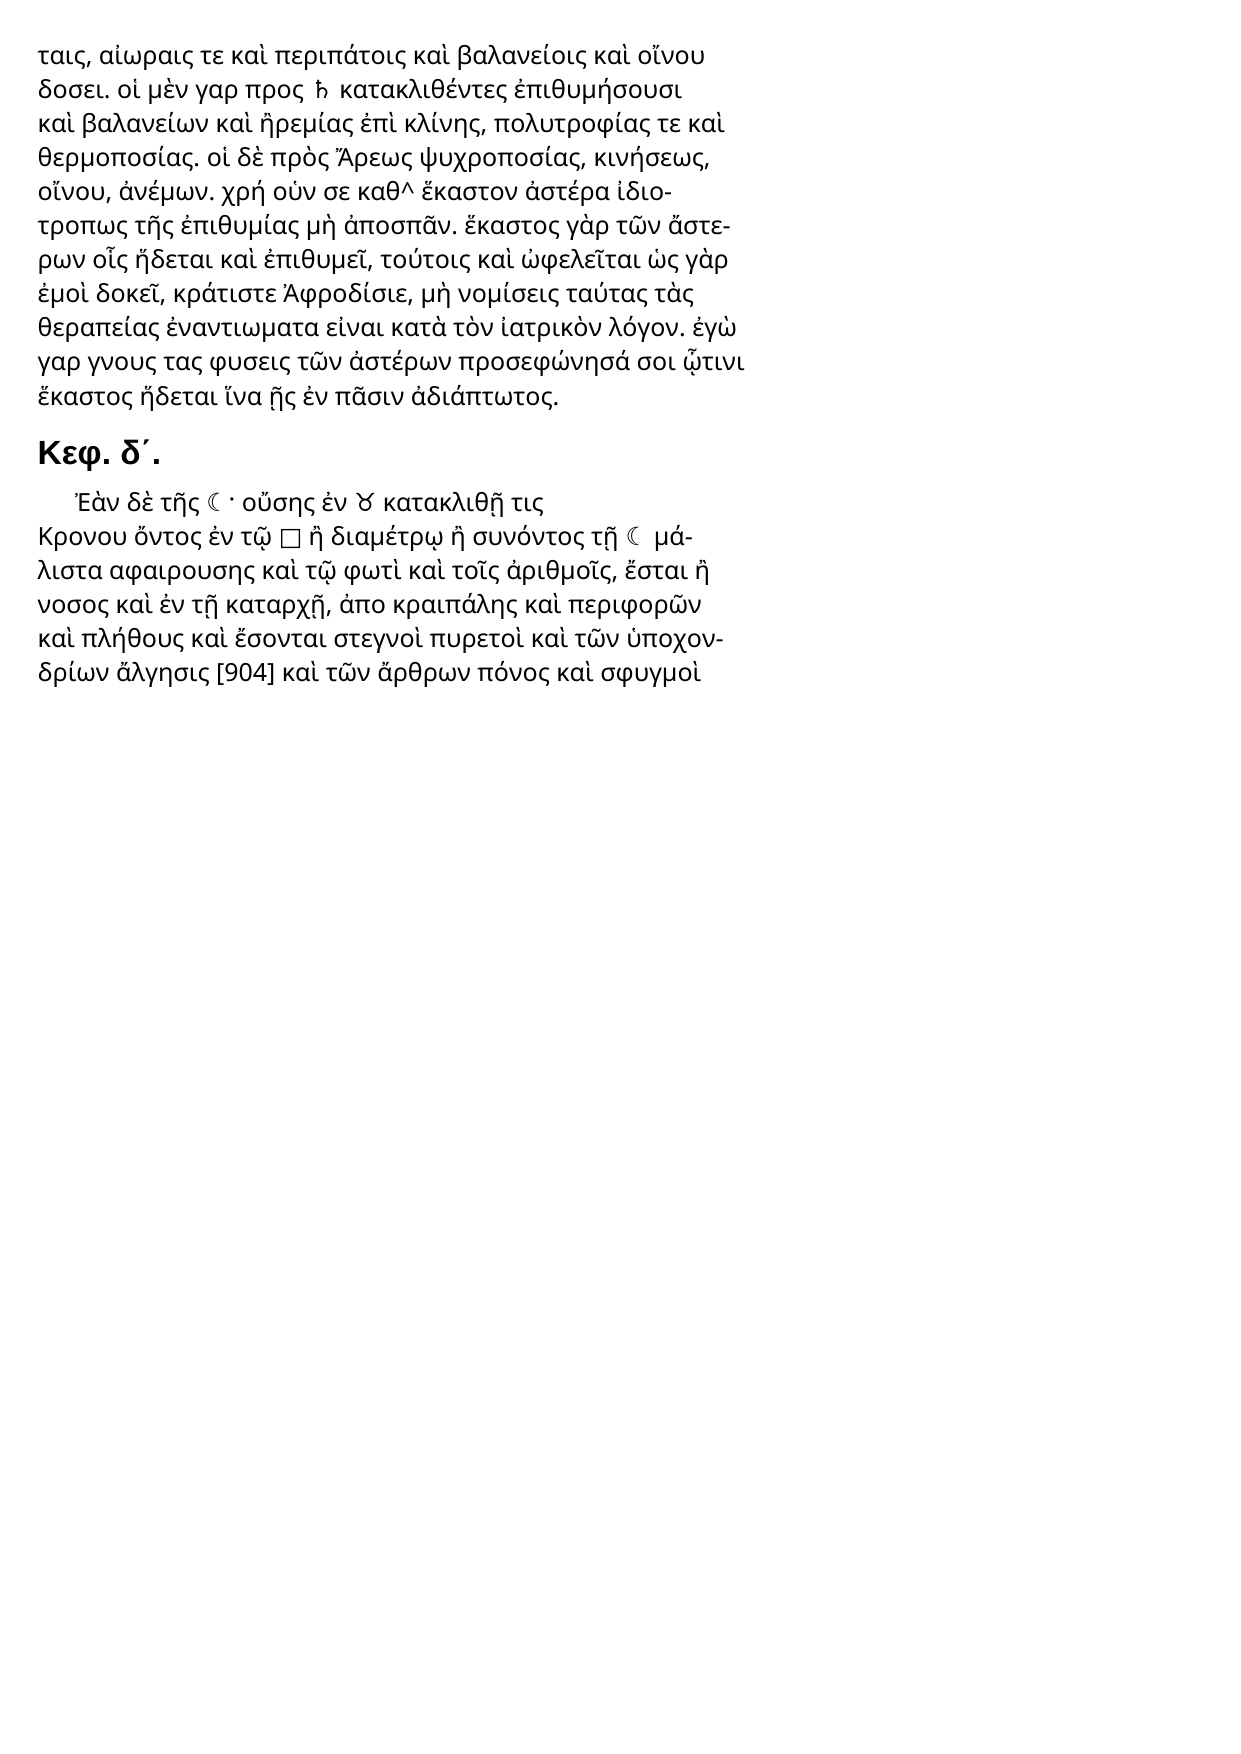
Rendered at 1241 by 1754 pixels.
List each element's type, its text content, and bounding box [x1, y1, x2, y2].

text Ἐὰν δὲ τῆς ☾· οὔσης ἐν ♉ κατακλιθῇ τις Κρονου ὄντος ἐν τῷ □ ἢ διαμέτρῳ ἢ συνόντος τῇ ☾ μά- λιστα αφαιρουσης καὶ τῷ φωτὶ καὶ τοῖς ἀριθμοῖς, ἔσται ἢ νοσος καὶ ἐν τῇ καταρχῇ, ἀπο κραιπάλης καὶ περιφορῶν καὶ πλήθους καὶ ἔσονται στεγνοὶ πυρετοὶ καὶ τῶν ὑποχον- δρίων ἄλγησις [904] καὶ τῶν ἄρθρων πόνος καὶ σφυγμοὶ [37, 484, 1203, 688]
text ταις, αἰωραις τε καὶ περιπάτοις καὶ βαλανείοις καὶ οἴνου δοσει. οἱ μὲν γαρ προς ♄ κατακλιθέντες ἐπιθυμήσουσι καὶ βαλανείων καὶ ἢρεμίας ἐπὶ κλίνης, πολυτροφίας τε καὶ θερμοποσίας. οἱ δὲ πρὸς Ἄρεως ψυχροποσίας, κινήσεως, οἴνου, ἀνέμων. χρή οὑν σε καθ^ ἕκαστον ἀστέρα ἰδιο- τροπως τῆς ἐπιθυμίας μὴ ἀποσπᾶν. ἕκαστος γὰρ τῶν ἄστε- ρων οἷς ἥδεται καὶ ἐπιθυμεῖ, τούτοις καὶ ὠφελεῖται ὡς γὰρ ἐμοὶ δοκεῖ, κράτιστε Ἀφροδίσιε, μὴ νομίσεις ταύτας τὰς θεραπείας ἐναντιωματα εἰναι κατὰ τὸν ἰατρικὸν λόγον. ἐγὼ γαρ γνους τας φυσεις τῶν ἀστέρων προσεφώνησά σοι ᾦτινι ἕκαστος ἥδεται ἵνα ῇς ἐν πᾶσιν ἀδιάπτωτος. [37, 37, 1203, 412]
subtitle Κεφ. δ΄. [37, 433, 1203, 472]
